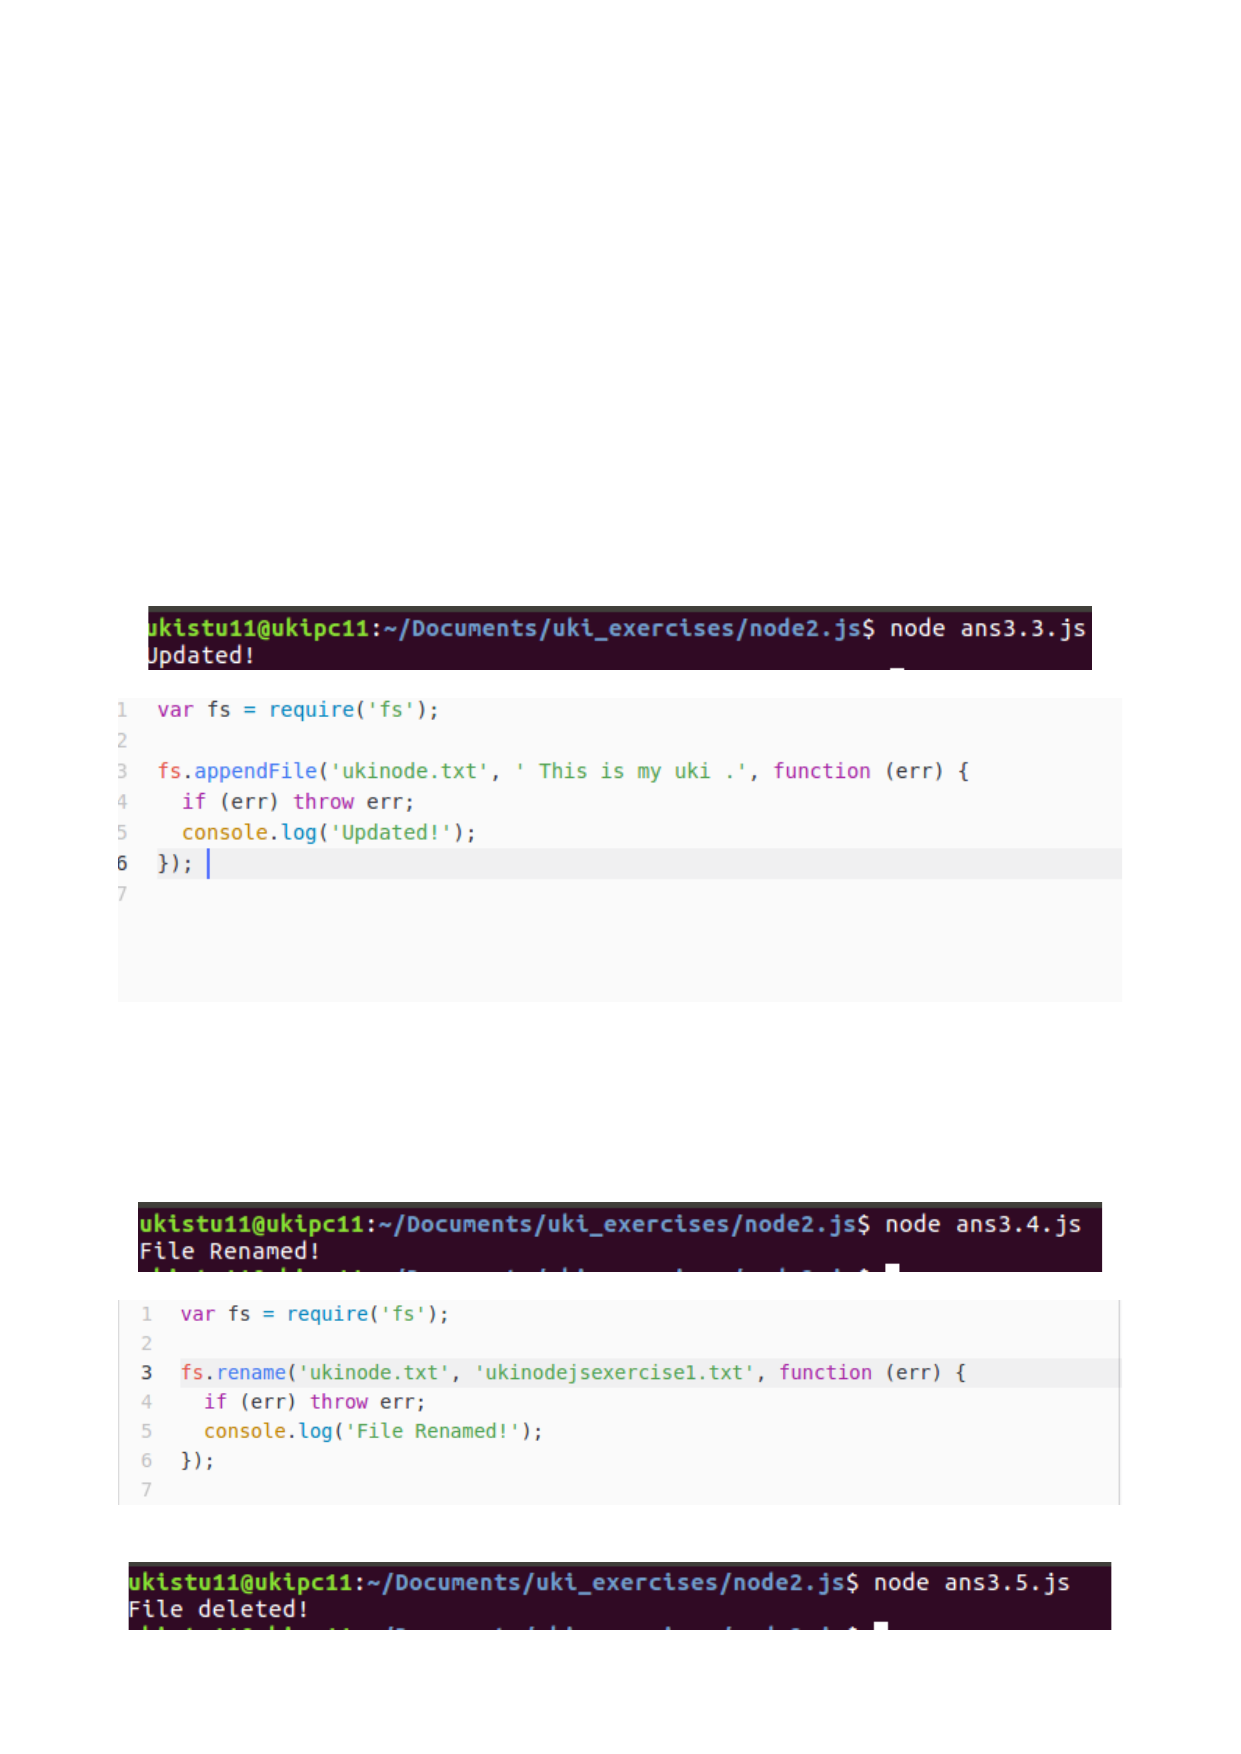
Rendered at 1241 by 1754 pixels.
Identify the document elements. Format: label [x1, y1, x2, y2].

picture [118, 698, 1123, 1002]
picture [128, 1562, 1112, 1630]
picture [138, 1202, 1103, 1272]
picture [118, 1300, 1123, 1505]
picture [148, 606, 1092, 670]
